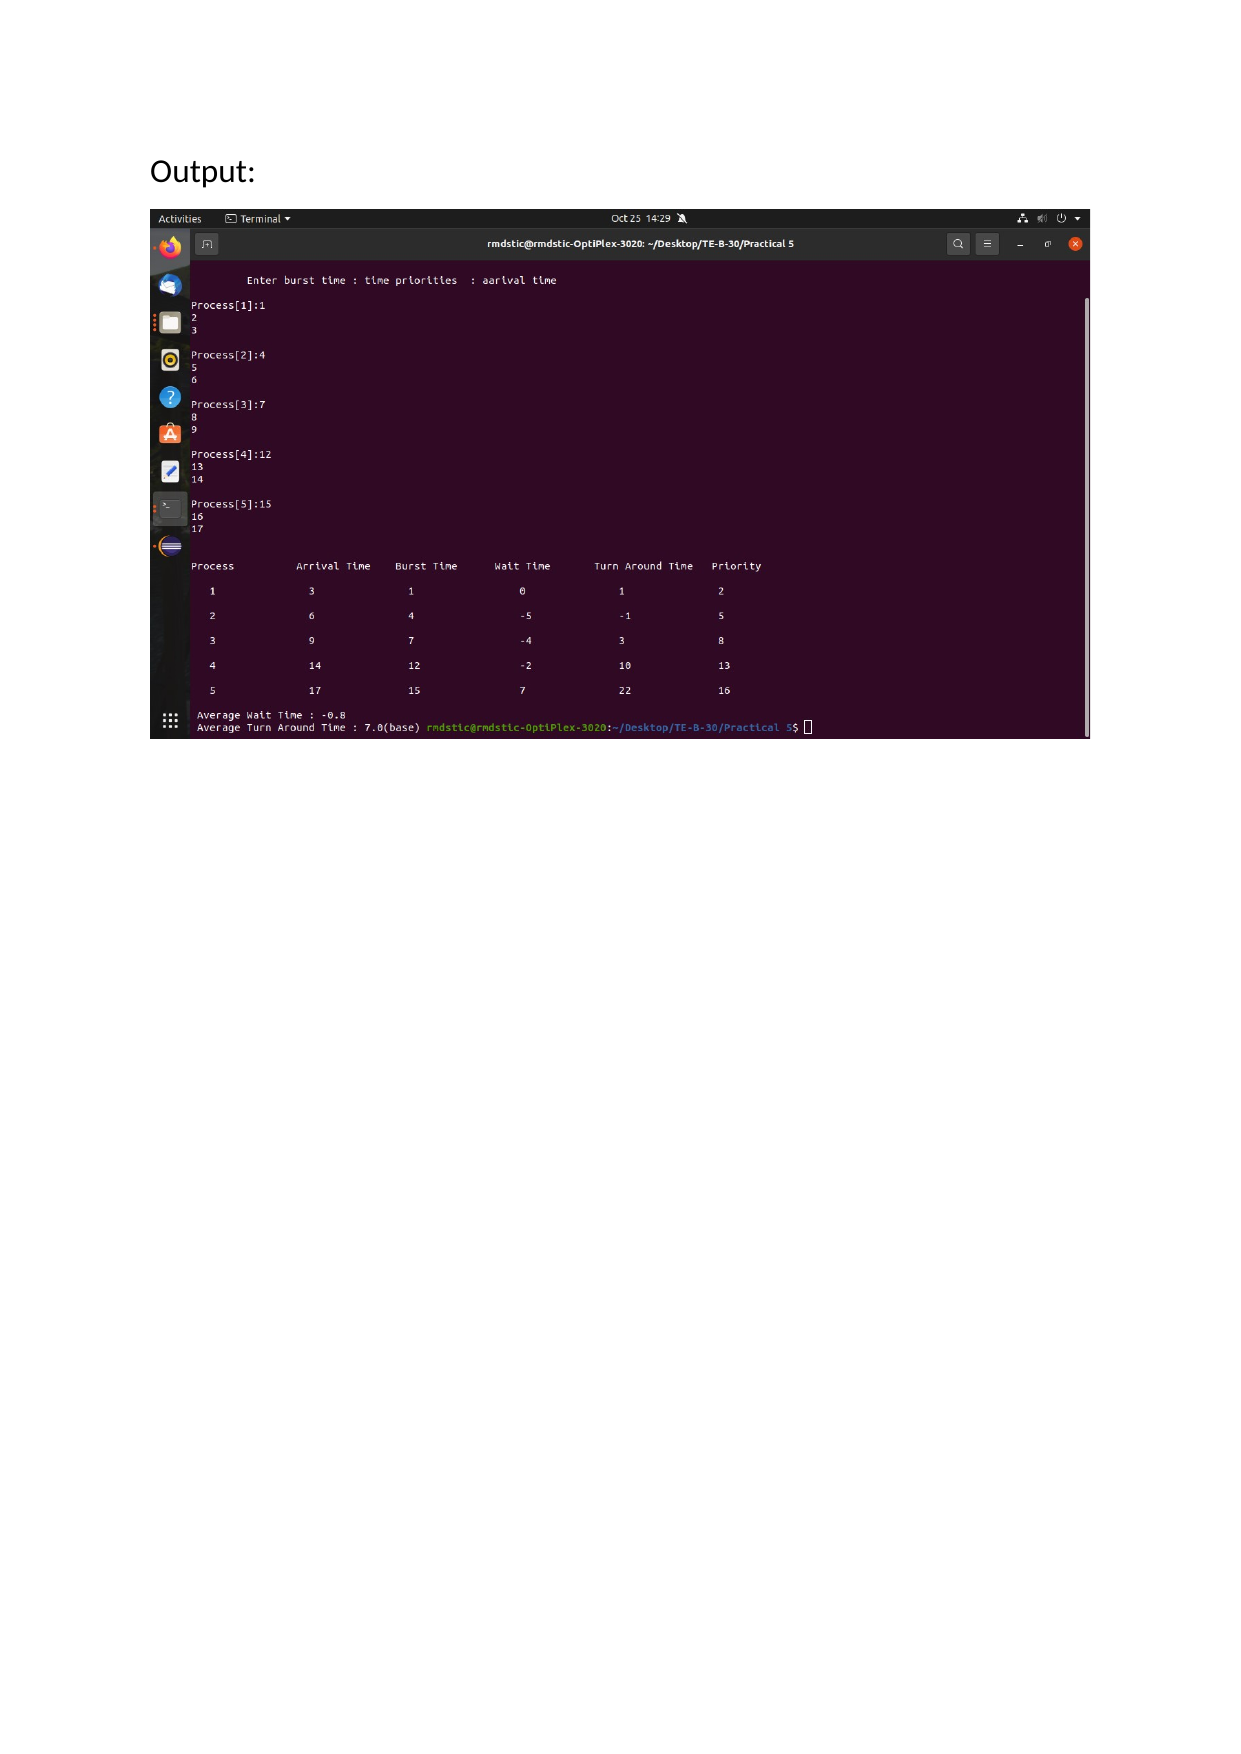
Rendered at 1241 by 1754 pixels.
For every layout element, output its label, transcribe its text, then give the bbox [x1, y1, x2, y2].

text Output: [150, 150, 1090, 191]
